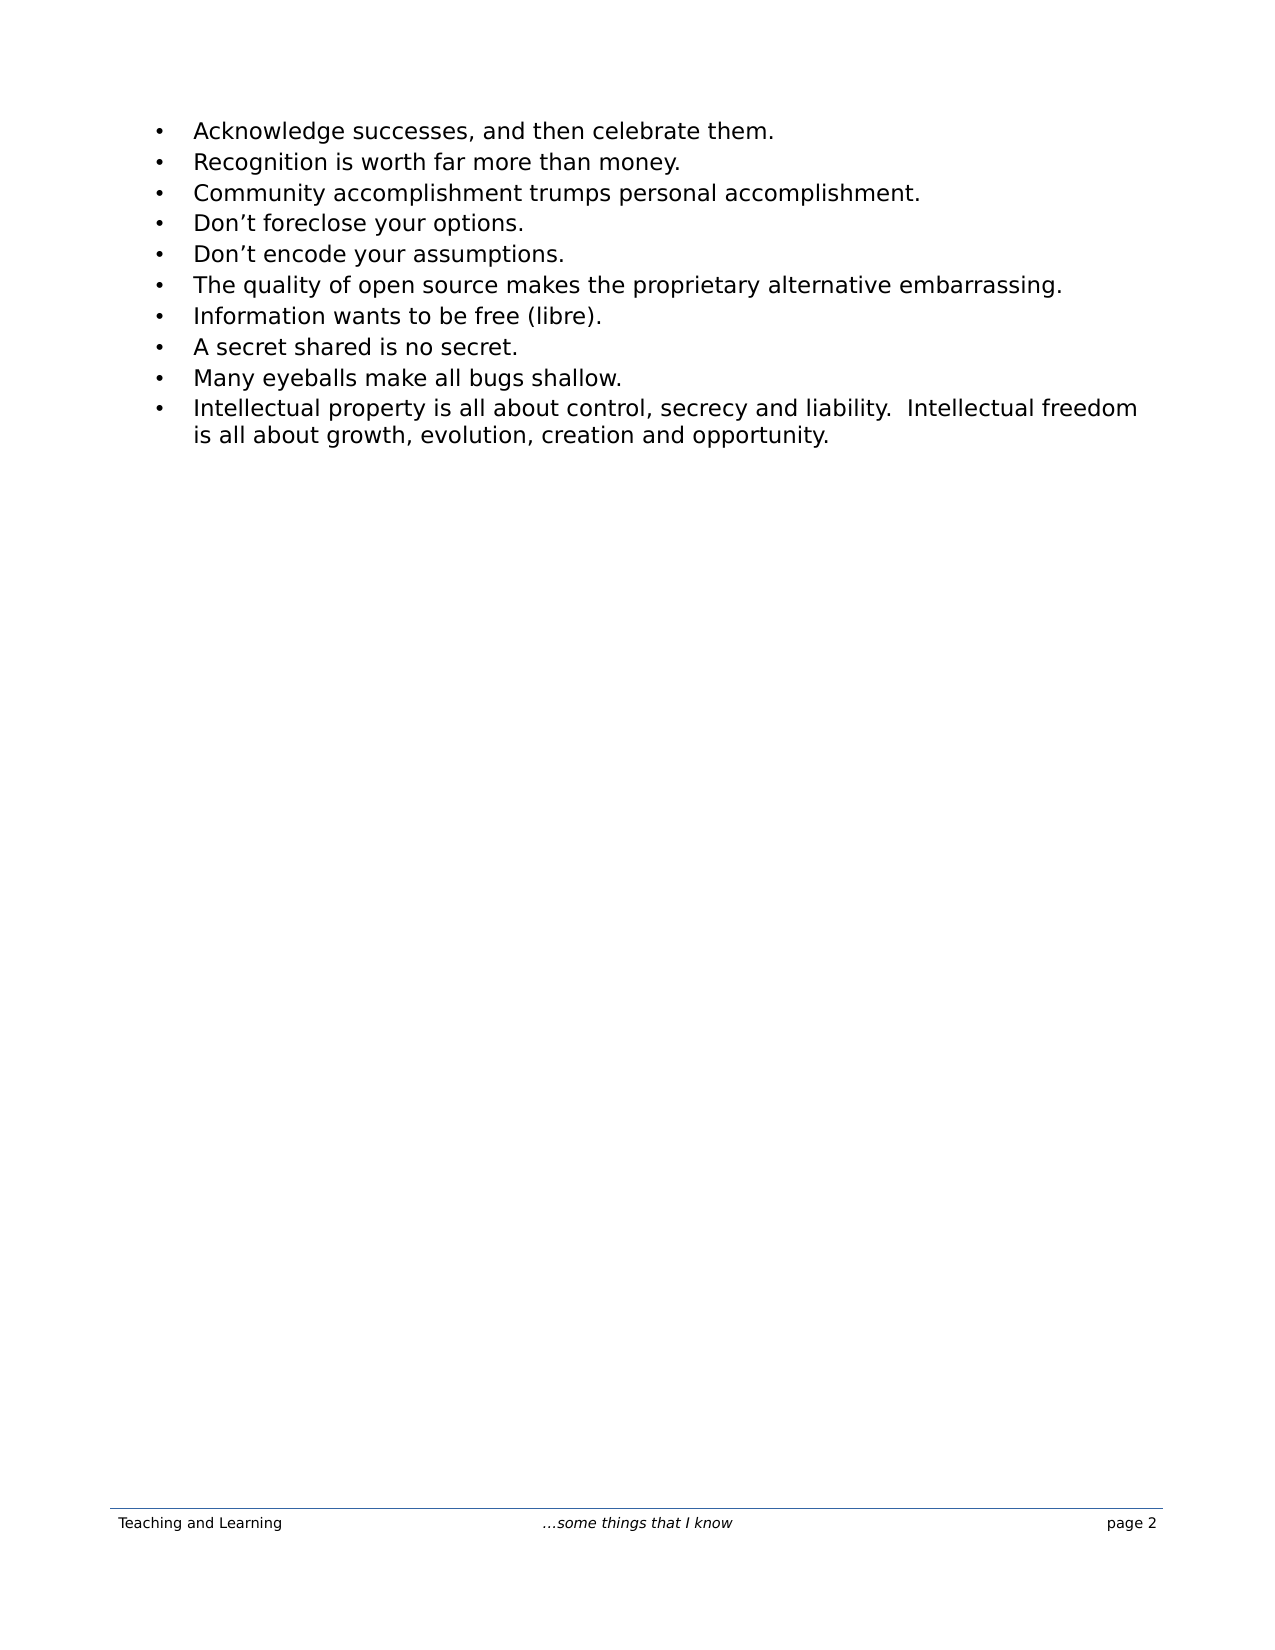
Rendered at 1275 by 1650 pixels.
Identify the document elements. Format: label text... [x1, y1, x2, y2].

list Don’t foreclose your options. [156, 211, 1157, 237]
list A secret shared is no secret. [156, 334, 1157, 361]
list Acknowledge successes, and then celebrate them. [156, 118, 1157, 145]
list Many eyeballs make all bugs shallow. [156, 365, 1157, 391]
list Recognition is worth far more than money. [156, 149, 1157, 176]
list The quality of open source makes the proprietary alternative embarrassing. [156, 272, 1157, 299]
list Information wants to be free (libre). [156, 303, 1157, 330]
list Community accomplishment trumps personal accomplishment. [156, 180, 1157, 206]
list Intellectual property is all about control, secrecy and liability. Intellectual freedom is all about growth, evolution, creation and opportunity. [156, 396, 1157, 449]
list Don’t encode your assumptions. [156, 241, 1157, 268]
